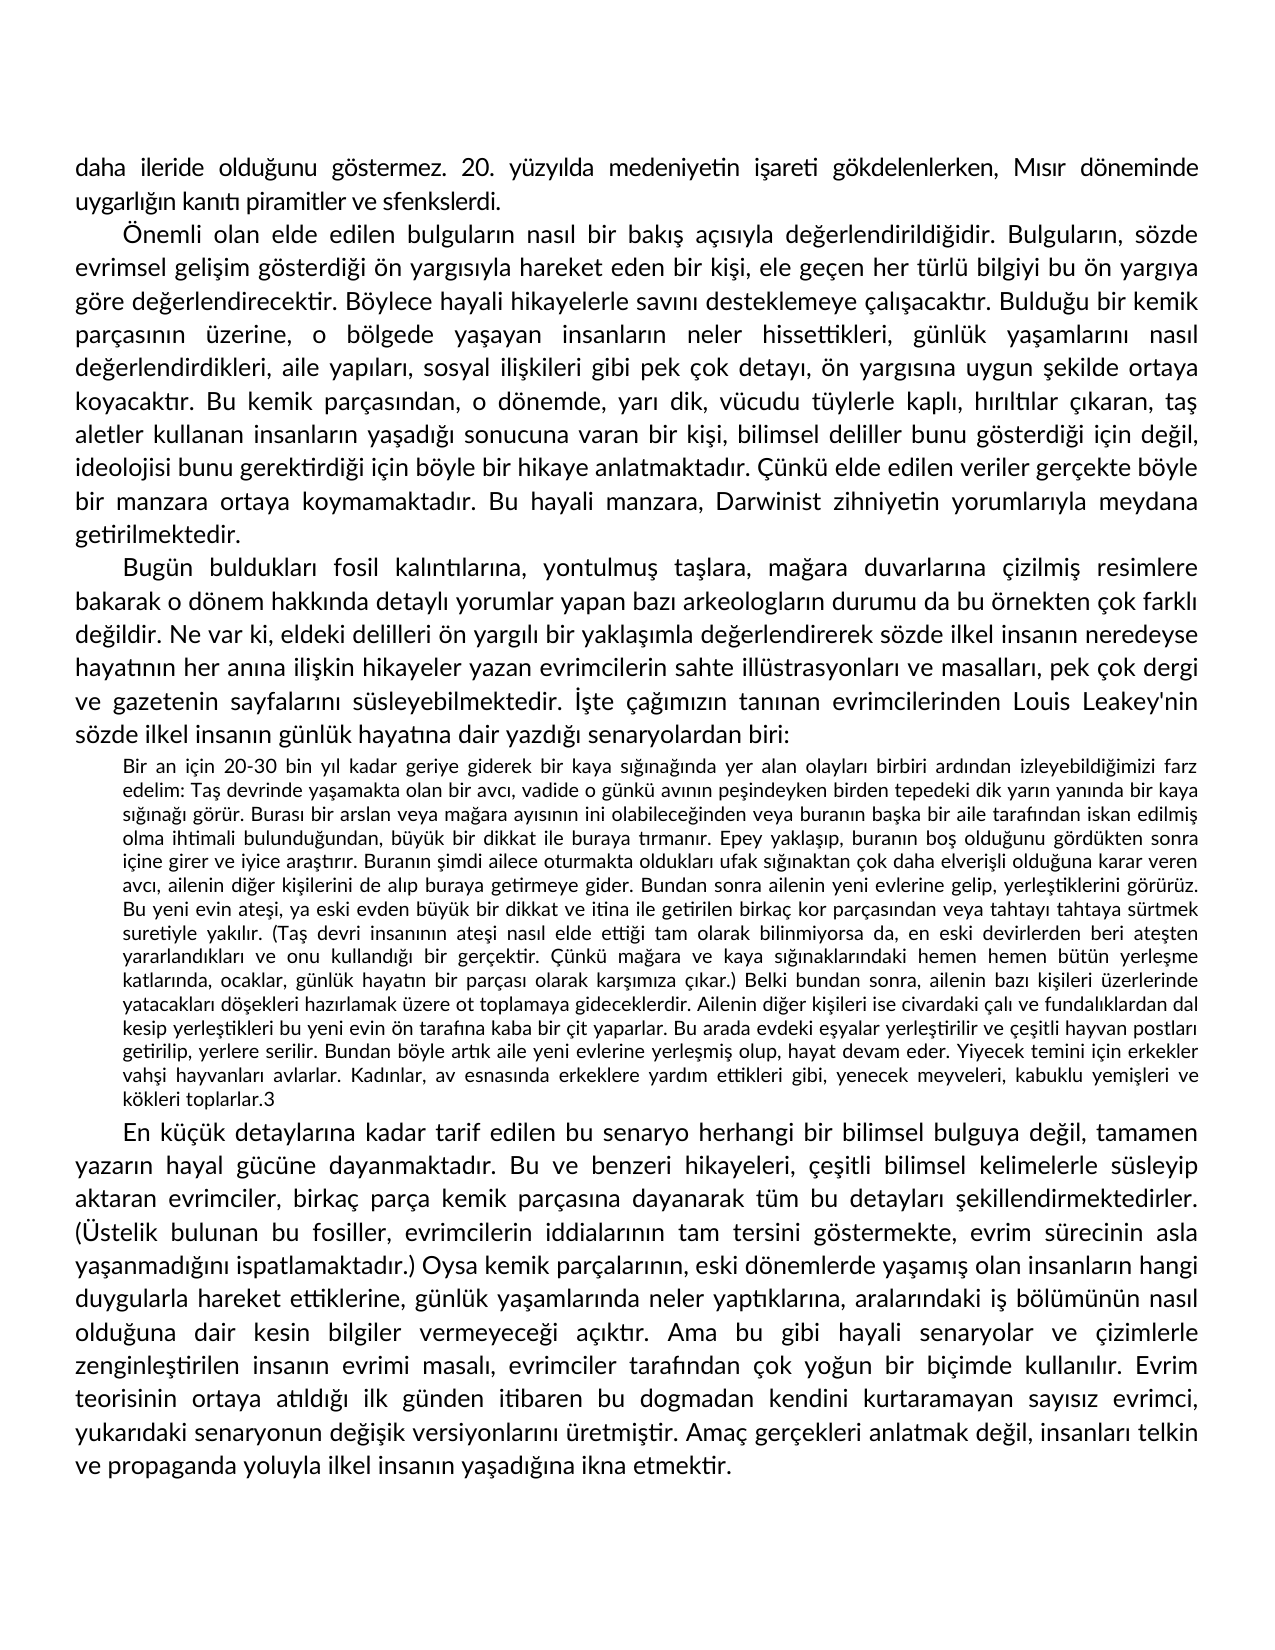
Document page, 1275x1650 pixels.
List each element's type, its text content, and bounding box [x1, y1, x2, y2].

text Bugün buldukları fosil kalıntılarına, yontulmuş taşlara, mağara duvarlarına çizilmiş resimlere bakarak o dönem hakkında detaylı yorumlar yapan bazı arkeologların durumu da bu örnekten çok farklı değildir. Ne var ki, eldeki delilleri ön yargılı bir yaklaşımla değerlendirerek sözde ilkel insanın neredeyse hayatının her anına ilişkin hikayeler yazan evrimcilerin sahte illüstrasyonları ve masalları, pek çok dergi ve gazetenin sayfalarını süsleyebilmektedir. İşte çağımızın tanınan evrimcilerinden Louis Leakey'nin sözde ilkel insanın günlük hayatına dair yazdığı senaryolardan biri: [75, 550, 1200, 750]
text daha ileride olduğunu göstermez. 20. yüzyılda medeniyetin işareti gökdelenlerken, Mısır döneminde uygarlığın kanıtı piramitler ve sfenkslerdi. [75, 150, 1200, 217]
text Önemli olan elde edilen bulguların nasıl bir bakış açısıyla değerlendirildiğidir. Bulguların, sözde evrimsel gelişim gösterdiği ön yargısıyla hareket eden bir kişi, ele geçen her türlü bilgiyi bu ön yargıya göre değerlendirecektir. Böylece hayali hikayelerle savını desteklemeye çalışacaktır. Bulduğu bir kemik parçasının üzerine, o bölgede yaşayan insanların neler hissettikleri, günlük yaşamlarını nasıl değerlendirdikleri, aile yapıları, sosyal ilişkileri gibi pek çok detayı, ön yargısına uygun şekilde ortaya koyacaktır. Bu kemik parçasından, o dönemde, yarı dik, vücudu tüylerle kaplı, hırıltılar çıkaran, taş aletler kullanan insanların yaşadığı sonucuna varan bir kişi, bilimsel deliller bunu gösterdiği için değil, ideolojisi bunu gerektirdiği için böyle bir hikaye anlatmaktadır. Çünkü elde edilen veriler gerçekte böyle bir manzara ortaya koymamaktadır. Bu hayali manzara, Darwinist zihniyetin yorumlarıyla meydana getirilmektedir. [75, 217, 1200, 550]
text En küçük detaylarına kadar tarif edilen bu senaryo herhangi bir bilimsel bulguya değil, tamamen yazarın hayal gücüne dayanmaktadır. Bu ve benzeri hikayeleri, çeşitli bilimsel kelimelerle süsleyip aktaran evrimciler, birkaç parça kemik parçasına dayanarak tüm bu detayları şekillendirmektedirler. (Üstelik bulunan bu fosiller, evrimcilerin iddialarının tam tersini göstermekte, evrim sürecinin asla yaşanmadığını ispatlamaktadır.) Oysa kemik parçalarının, eski dönemlerde yaşamış olan insanların hangi duygularla hareket ettiklerine, günlük yaşamlarında neler yaptıklarına, aralarındaki iş bölümünün nasıl olduğuna dair kesin bilgiler vermeyeceği açıktır. Ama bu gibi hayali senaryolar ve çizimlerle zenginleştirilen insanın evrimi masalı, evrimciler tarafından çok yoğun bir biçimde kullanılır. Evrim teorisinin ortaya atıldığı ilk günden itibaren bu dogmadan kendini kurtaramayan sayısız evrimci, yukarıdaki senaryonun değişik versiyonlarını üretmiştir. Amaç gerçekleri anlatmak değil, insanları telkin ve propaganda yoluyla ilkel insanın yaşadığına ikna etmektir. [75, 1114, 1200, 1481]
text Bir an için 20-30 bin yıl kadar geriye giderek bir kaya sığınağında yer alan olayları birbiri ardından izleyebildiğimizi farz edelim: Taş devrinde yaşamakta olan bir avcı, vadide o günkü avının peşindeyken birden tepedeki dik yarın yanında bir kaya sığınağı görür. Burası bir arslan veya mağara ayısının ini olabileceğinden veya buranın başka bir aile tarafından iskan edilmiş olma ihtimali bulunduğundan, büyük bir dikkat ile buraya tırmanır. Epey yaklaşıp, buranın boş olduğunu gördükten sonra içine girer ve iyice araştırır. Buranın şimdi ailece oturmakta oldukları ufak sığınaktan çok daha elverişli olduğuna karar veren avcı, ailenin diğer kişilerini de alıp buraya getirmeye gider. Bundan sonra ailenin yeni evlerine gelip, yerleştiklerini görürüz. Bu yeni evin ateşi, ya eski evden büyük bir dikkat ve itina ile getirilen birkaç kor parçasından veya tahtayı tahtaya sürtmek suretiyle yakılır. (Taş devri insanının ateşi nasıl elde ettiği tam olarak bilinmiyorsa da, en eski devirlerden beri ateşten yararlandıkları ve onu kullandığı bir gerçektir. Çünkü mağara ve kaya sığınaklarındaki hemen hemen bütün yerleşme katlarında, ocaklar, günlük hayatın bir parçası olarak karşımıza çıkar.) Belki bundan sonra, ailenin bazı kişileri üzerlerinde yatacakları döşekleri hazırlamak üzere ot toplamaya gideceklerdir. Ailenin diğer kişileri ise civardaki çalı ve fundalıklardan dal kesip yerleştikleri bu yeni evin ön tarafına kaba bir çit yaparlar. Bu arada evdeki eşyalar yerleştirilir ve çeşitli hayvan postları getirilip, yerlere serilir. Bundan böyle artık aile yeni evlerine yerleşmiş olup, hayat devam eder. Yiyecek temini için erkekler vahşi hayvanları avlarlar. Kadınlar, av esnasında erkeklere yardım ettikleri gibi, yenecek meyveleri, kabuklu yemişleri ve kökleri toplarlar.3 [122, 754, 1200, 1110]
